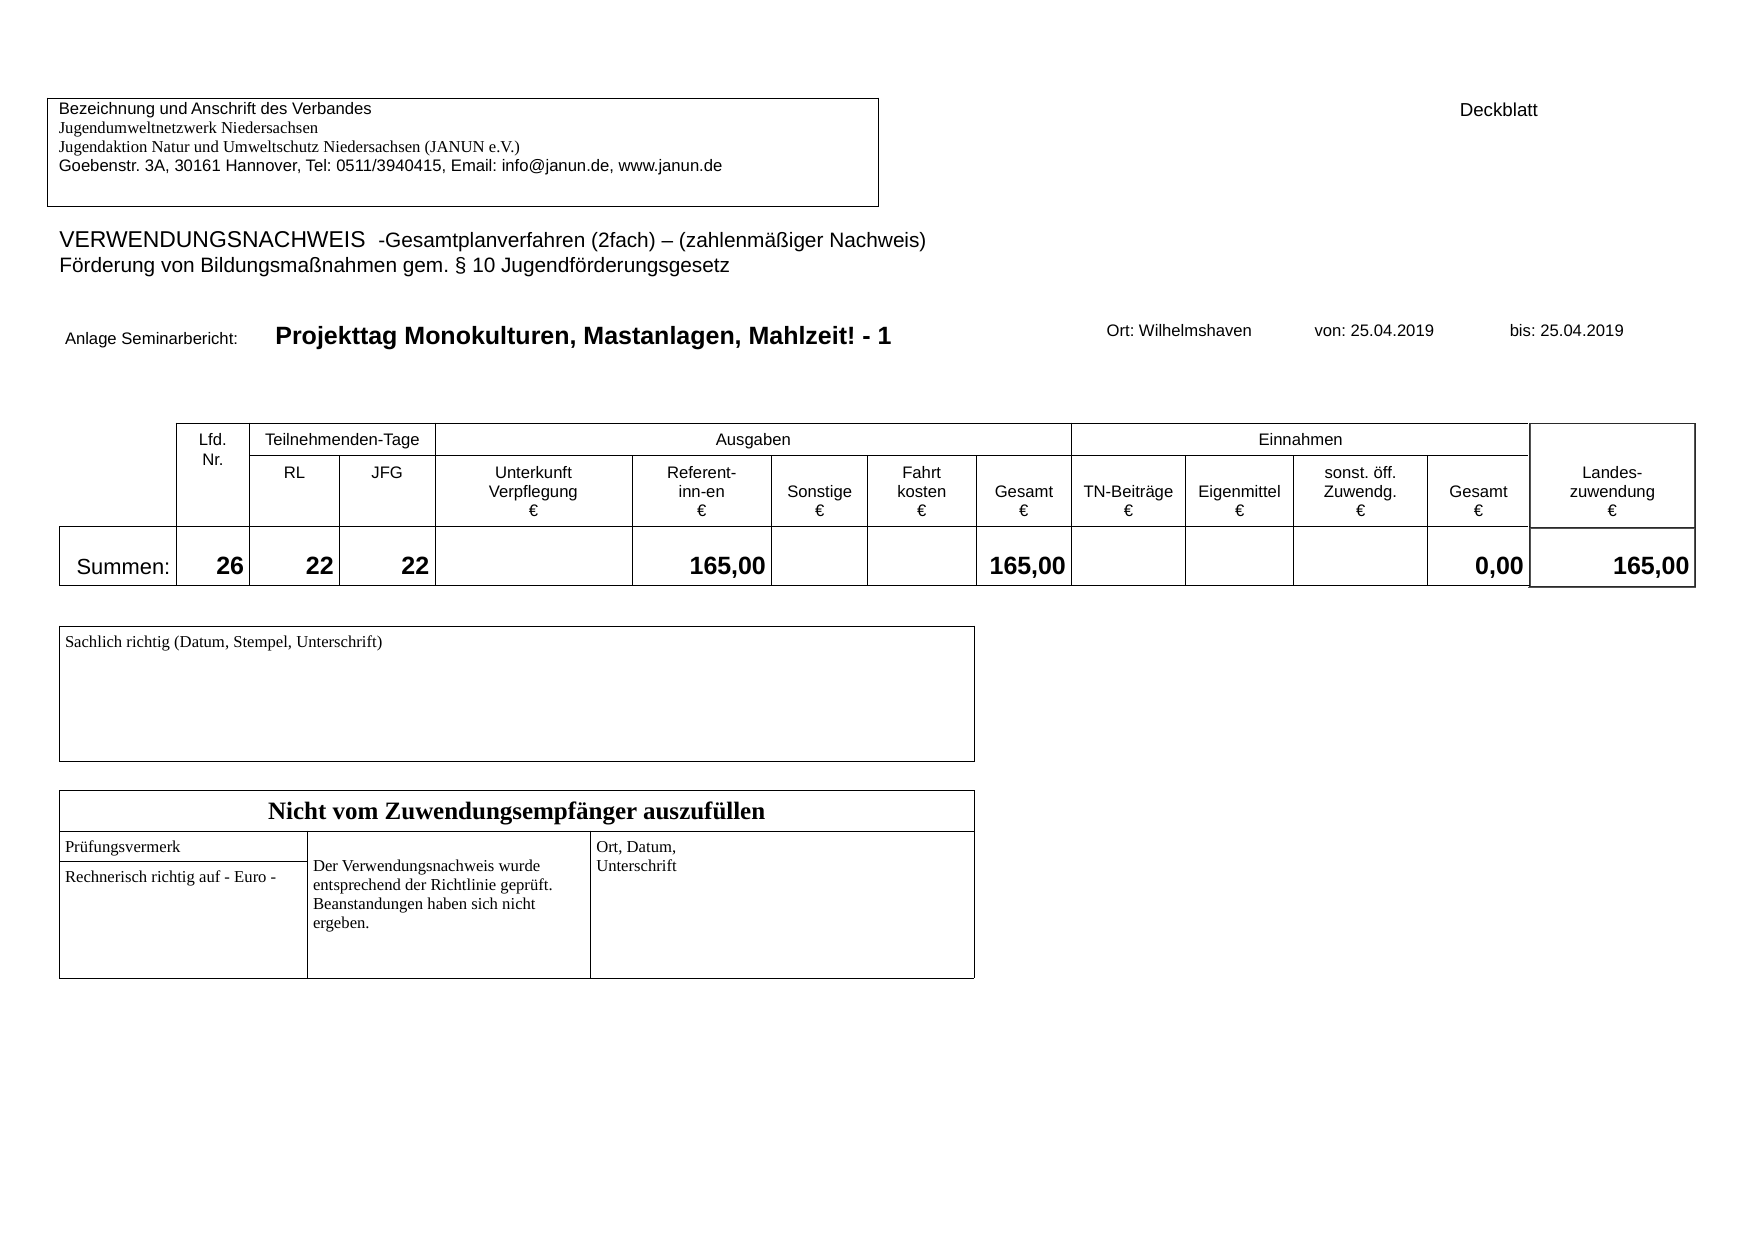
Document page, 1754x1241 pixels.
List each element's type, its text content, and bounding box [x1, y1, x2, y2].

text Förderung von Bildungsmaßnahmen gem. § 10 Jugendförderungsgesetz [59, 253, 1695, 277]
table_cell Fahrt kosten € [868, 456, 976, 526]
table_header Teilnehmenden-Tage [250, 424, 435, 455]
table_cell 22 [340, 527, 435, 585]
table_cell 165,00 [633, 527, 771, 585]
table_cell [1294, 527, 1427, 585]
table_cell Rechnerisch richtig auf - Euro - [60, 862, 307, 978]
table_header Einnahmen [1072, 424, 1528, 455]
table_header Nicht vom Zuwendungsempfänger auszufüllen [60, 791, 974, 831]
table_cell [436, 527, 632, 585]
table_cell 26 [177, 527, 249, 585]
table_cell Prüfungsvermerk [60, 832, 307, 861]
table_header Landes- zuwendung € [1531, 425, 1694, 526]
table_cell Referent- inn-en € [633, 456, 771, 526]
table_cell [1186, 527, 1293, 585]
table_header Sachlich richtig (Datum, Stempel, Unterschrift) [60, 627, 974, 761]
table_cell [868, 527, 976, 585]
table_cell Sonstige € [772, 456, 867, 526]
table_cell RL [250, 456, 339, 526]
table_cell JFG [340, 456, 435, 526]
table_cell Gesamt € [977, 456, 1071, 526]
table_header von: 25.04.2019 [1309, 315, 1504, 355]
table_header Ausgaben [436, 424, 1071, 455]
table_cell [1072, 527, 1185, 585]
table_cell Der Verwendungsnachweis wurde entsprechend der Richtlinie geprüft. Beanstandungen haben sich nicht ergeben. [308, 832, 590, 978]
table_cell TN-Beiträge € [1072, 456, 1185, 526]
table_cell 0,00 [1428, 527, 1528, 585]
table_cell 22 [250, 527, 339, 585]
table_header Bezeichnung und Anschrift des Verbandes Jugendumweltnetzwerk Niedersachsen Jugendaktion Natur und Umweltschutz Niedersachsen (JANUN e.V.) Goebenstr. 3A, 30161 Hannover, Tel: 0511/3940415, Email: info@janun.de, www.janun.de [48, 99, 878, 206]
table_cell [772, 527, 867, 585]
table_header Anlage Seminarbericht: [59, 315, 269, 355]
table_cell Ort, Datum, Unterschrift [591, 832, 974, 978]
table_cell Gesamt € [1428, 456, 1528, 526]
table_header Projekttag Monokulturen, Mastanlagen, Mahlzeit! - 1 [270, 315, 1101, 355]
table_header Lfd. Nr. [177, 424, 249, 526]
table_header Deckblatt [1438, 98, 1711, 206]
text VERWENDUNGSNACHWEIS -Gesamtplanverfahren (2fach) – (zahlenmäßiger Nachweis) [59, 226, 1695, 253]
table_header bis: 25.04.2019 [1504, 315, 1695, 355]
table_cell Eigenmittel € [1186, 456, 1293, 526]
table_cell Unterkunft Verpflegung € [436, 456, 632, 526]
table_cell 165,00 [977, 527, 1071, 585]
table_header Ort: Wilhelmshaven [1101, 315, 1309, 355]
table_cell Summen: [60, 527, 176, 585]
table_header [879, 98, 1438, 206]
table_cell 165,00 [1531, 529, 1694, 585]
table_header [59, 423, 176, 526]
table_cell sonst. öff. Zuwendg. € [1294, 456, 1427, 526]
